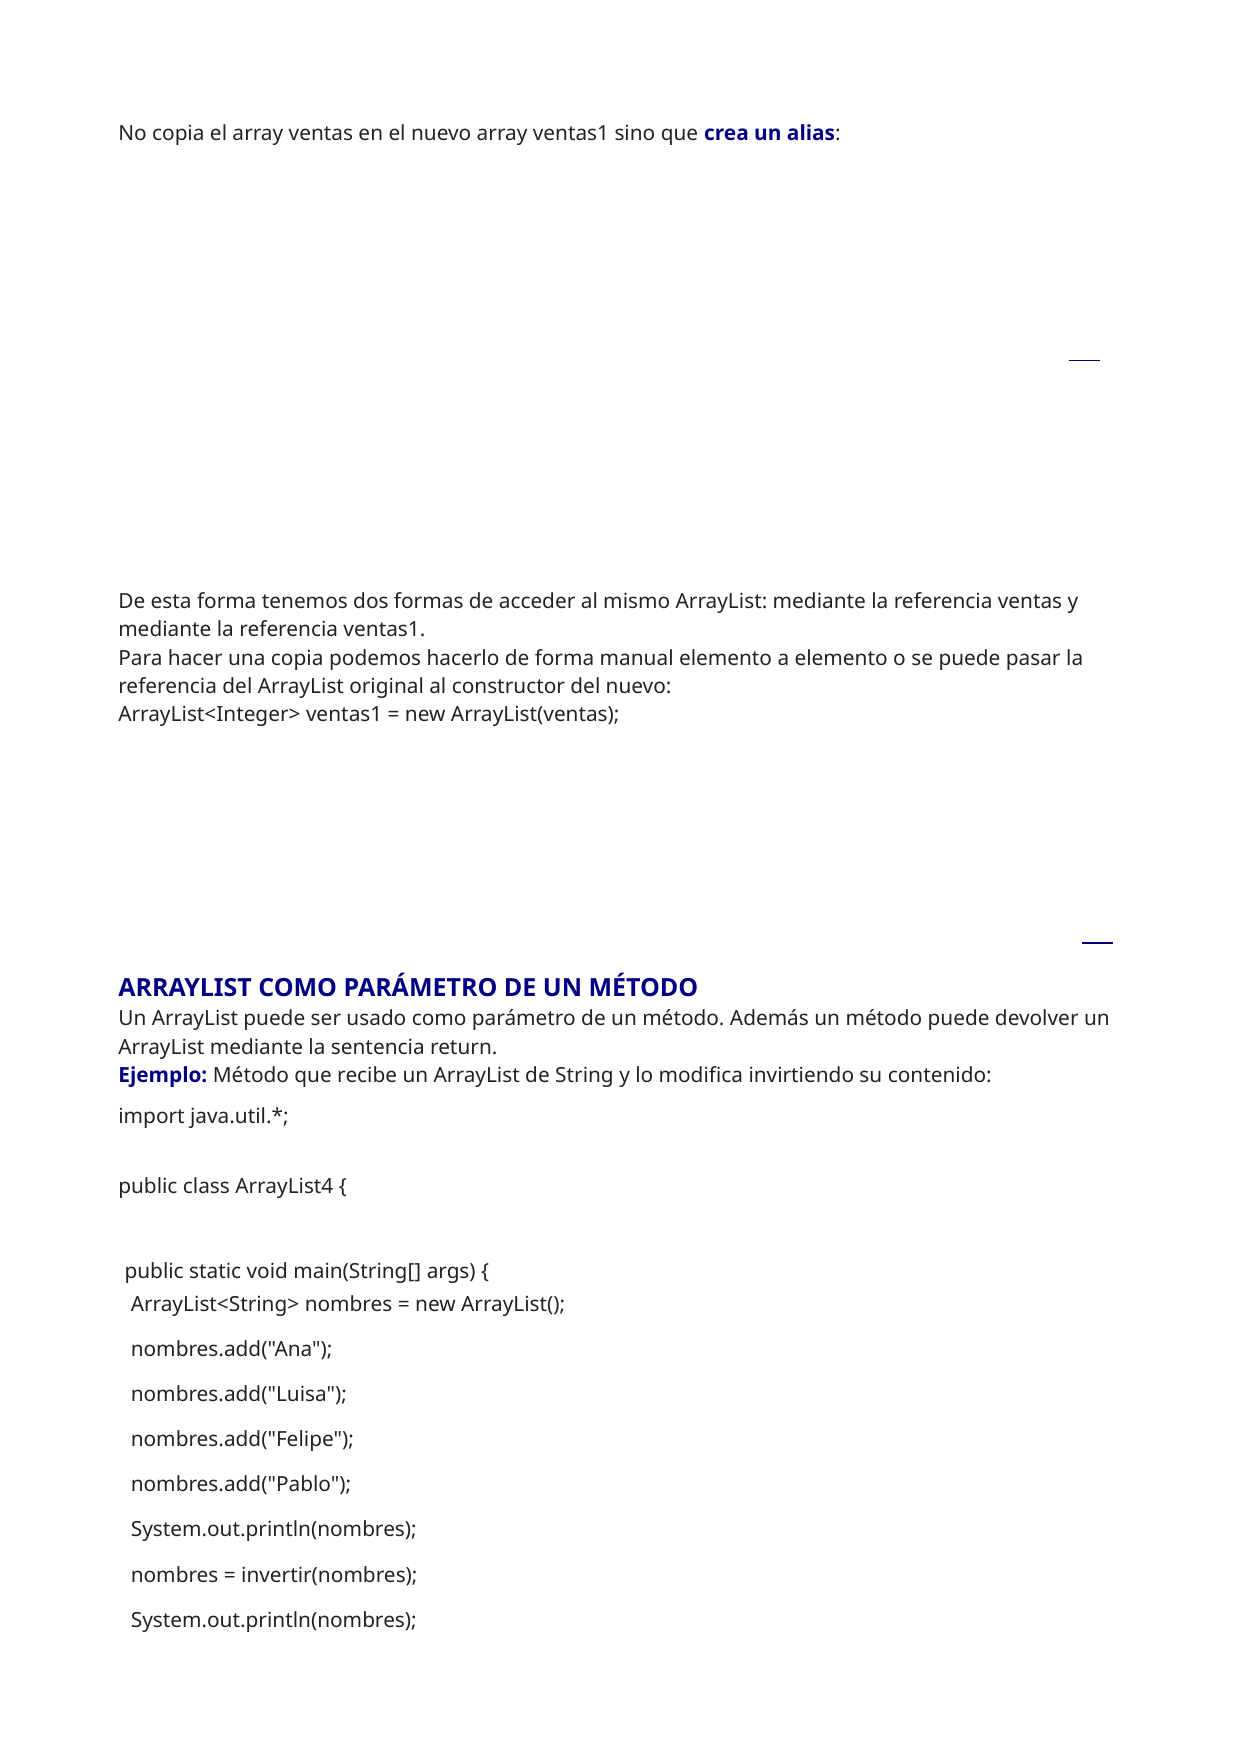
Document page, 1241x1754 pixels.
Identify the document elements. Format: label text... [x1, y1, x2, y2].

text nombres.add("Felipe"); [118, 1424, 1122, 1453]
text Un ArrayList puede ser usado como parámetro de un método. Además un método puede devolver un ArrayList mediante la sentencia return. [118, 1003, 1122, 1060]
text Ejemplo: Método que recibe un ArrayList de String y lo modifica invirtiendo su contenido: [118, 1060, 1122, 1089]
text nombres.add("Luisa"); [118, 1379, 1122, 1408]
text public class ArrayList4 { [118, 1171, 1122, 1199]
text import java.util.*; [118, 1101, 1122, 1129]
text No copia el array ventas en el nuevo array ventas1 sino que crea un alias: [118, 118, 1122, 147]
text ArrayList<Integer> ventas1 = new ArrayList(ventas); [118, 699, 1122, 728]
text nombres.add("Pablo"); [118, 1469, 1122, 1498]
text System.out.println(nombres); [118, 1605, 1122, 1633]
text ArrayList<String> nombres = new ArrayList(); [118, 1289, 1122, 1317]
text De esta forma tenemos dos formas de acceder al mismo ArrayList: mediante la referencia ventas y mediante la referencia ventas1. [118, 387, 1122, 643]
text nombres = invertir(nombres); [118, 1560, 1122, 1588]
text nombres.add("Ana"); [118, 1334, 1122, 1363]
text System.out.println(nombres); [118, 1514, 1122, 1543]
text public static void main(String[] args) { [118, 1256, 1122, 1285]
text Para hacer una copia podemos hacerlo de forma manual elemento a elemento o se puede pasar la referencia del ArrayList original al constructor del nuevo: [118, 643, 1122, 699]
text ARRAYLIST COMO PARÁMETRO DE UN MÉTODO [118, 969, 1122, 1003]
